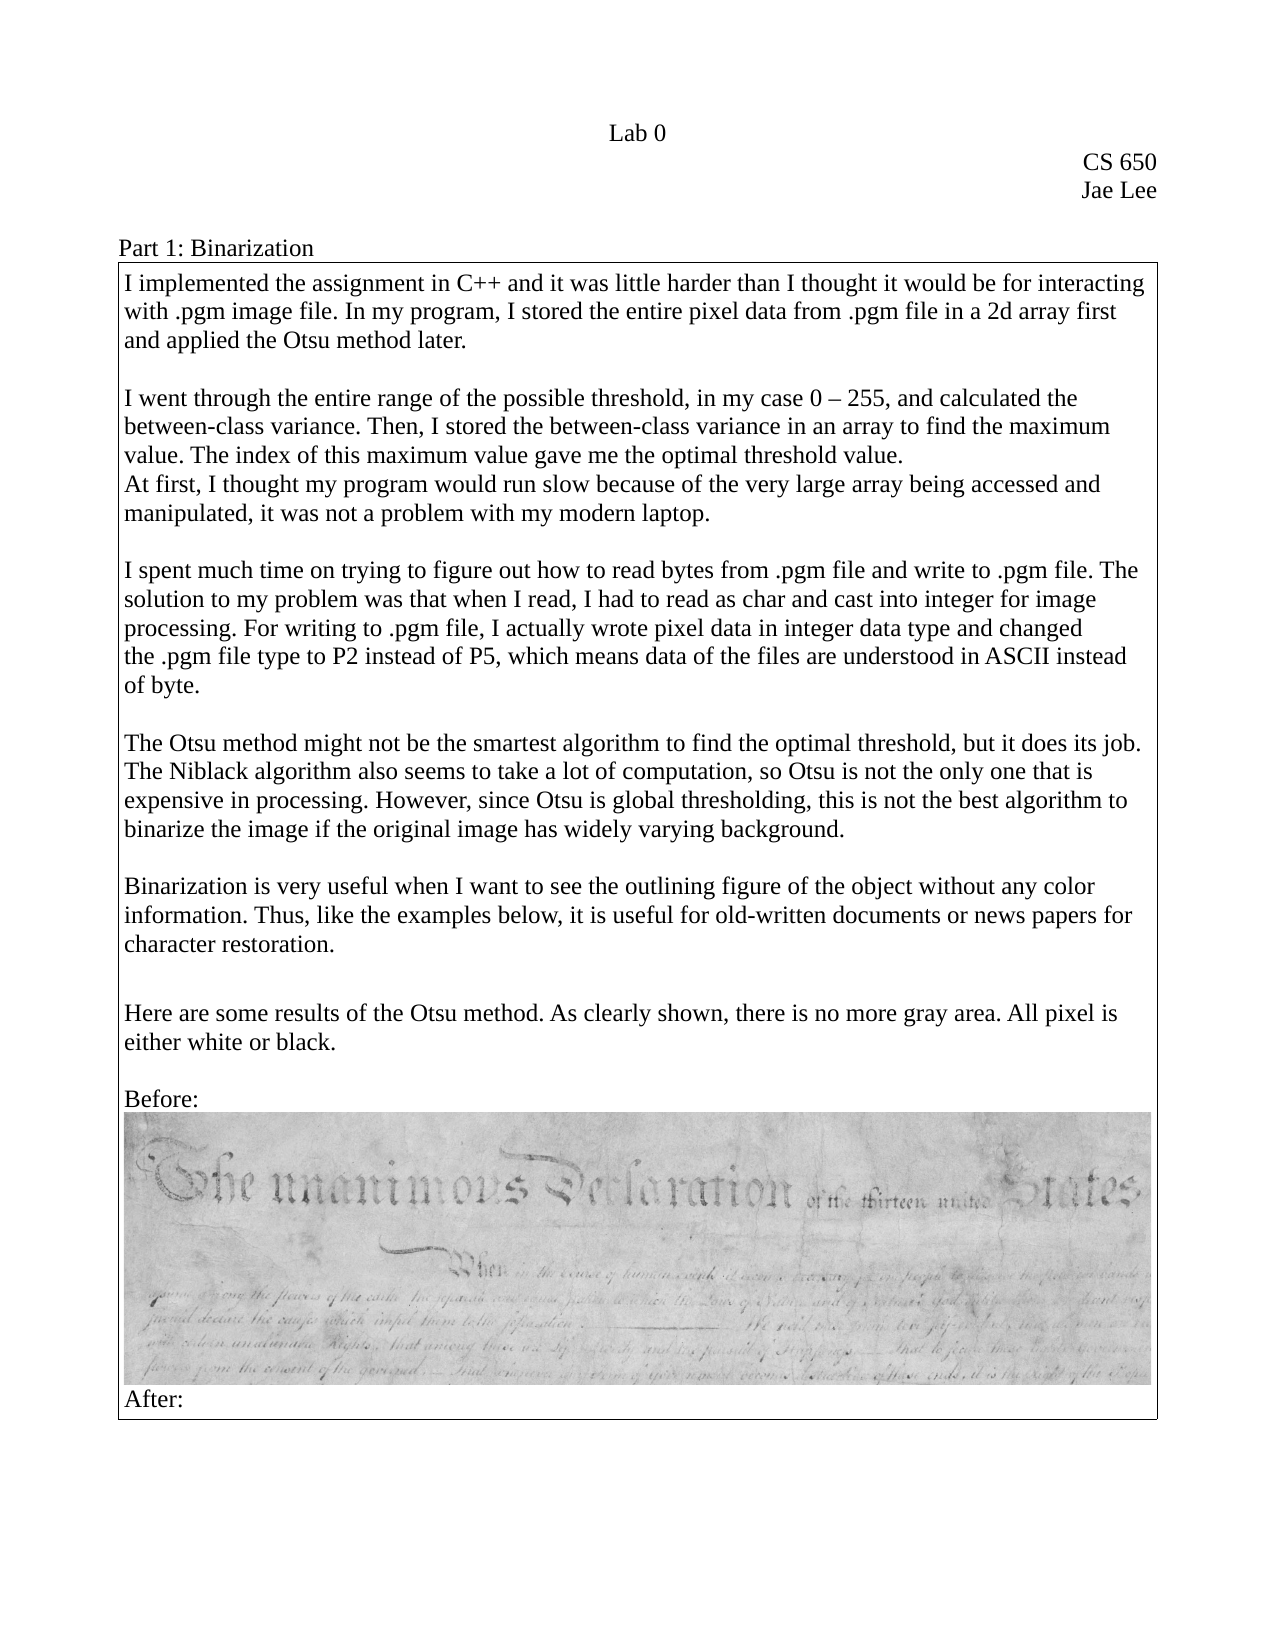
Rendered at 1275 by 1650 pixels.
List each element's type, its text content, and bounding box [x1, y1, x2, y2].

text CS 650 [118, 147, 1157, 176]
text Lab 0 [118, 118, 1157, 147]
table_cell Here are some results of the Otsu method. As clearly shown, there is no more gray area. All pixel is either white or black. Before: After: [119, 992, 1157, 1419]
picture [123, 1112, 1152, 1385]
text Jae Lee [118, 176, 1157, 204]
text Part 1: Binarization [118, 233, 1157, 262]
table_header I implemented the assignment in C++ and it was little harder than I thought it would be for interacting with .pgm image file. In my program, I stored the entire pixel data from .pgm file in a 2d array first and applied the Otsu method later. I went through the entire range of the possible threshold, in my case 0 – 255, and calculated the between-class variance. Then, I stored the between-class variance in an array to find the maximum value. The index of this maximum value gave me the optimal threshold value. At first, I thought my program would run slow because of the very large array being accessed and manipulated, it was not a problem with my modern laptop. I spent much time on trying to figure out how to read bytes from .pgm file and write to .pgm file. The solution to my problem was that when I read, I had to read as char and cast into integer for image processing. For writing to .pgm file, I actually wrote pixel data in integer data type and changed the .pgm file type to P2 instead of P5, which means data of the files are understood in ASCII instead of byte. The Otsu method might not be the smartest algorithm to find the optimal threshold, but it does its job. The Niblack algorithm also seems to take a lot of computation, so Otsu is not the only one that is expensive in processing. However, since Otsu is global thresholding, this is not the best algorithm to binarize the image if the original image has widely varying background. Binarization is very useful when I want to see the outlining figure of the object without any color information. Thus, like the examples below, it is useful for old-written documents or news papers for character restoration. [119, 263, 1157, 992]
